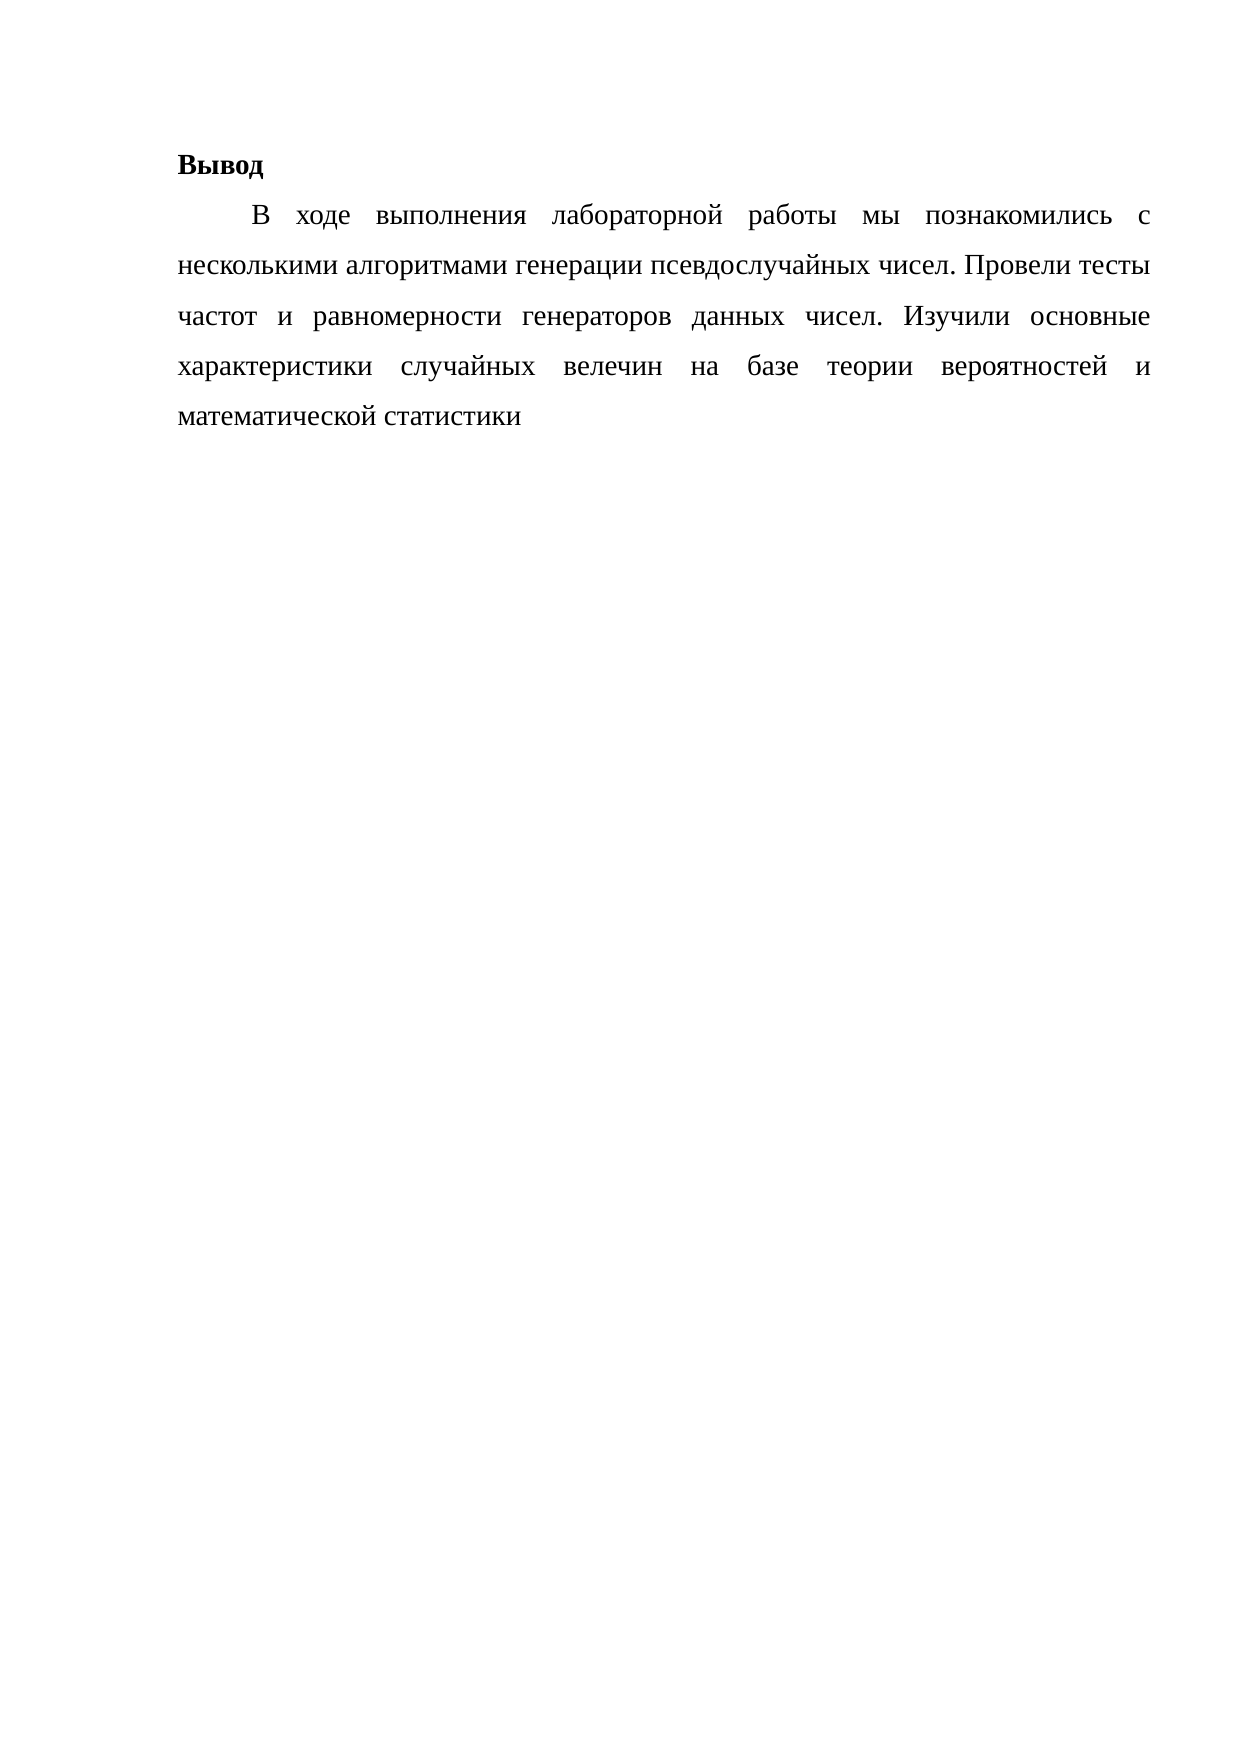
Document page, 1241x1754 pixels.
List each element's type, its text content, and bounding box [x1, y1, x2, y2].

text В ходе выполнения лабораторной работы мы познакомились с несколькими алгоритмами генерации псевдослучайных чисел. Провели тесты частот и равномерности генераторов данных чисел. Изучили основные характеристики случайных велечин на базе теории вероятностей и математической статистики [177, 197, 1152, 432]
text Вывод [177, 147, 1152, 180]
